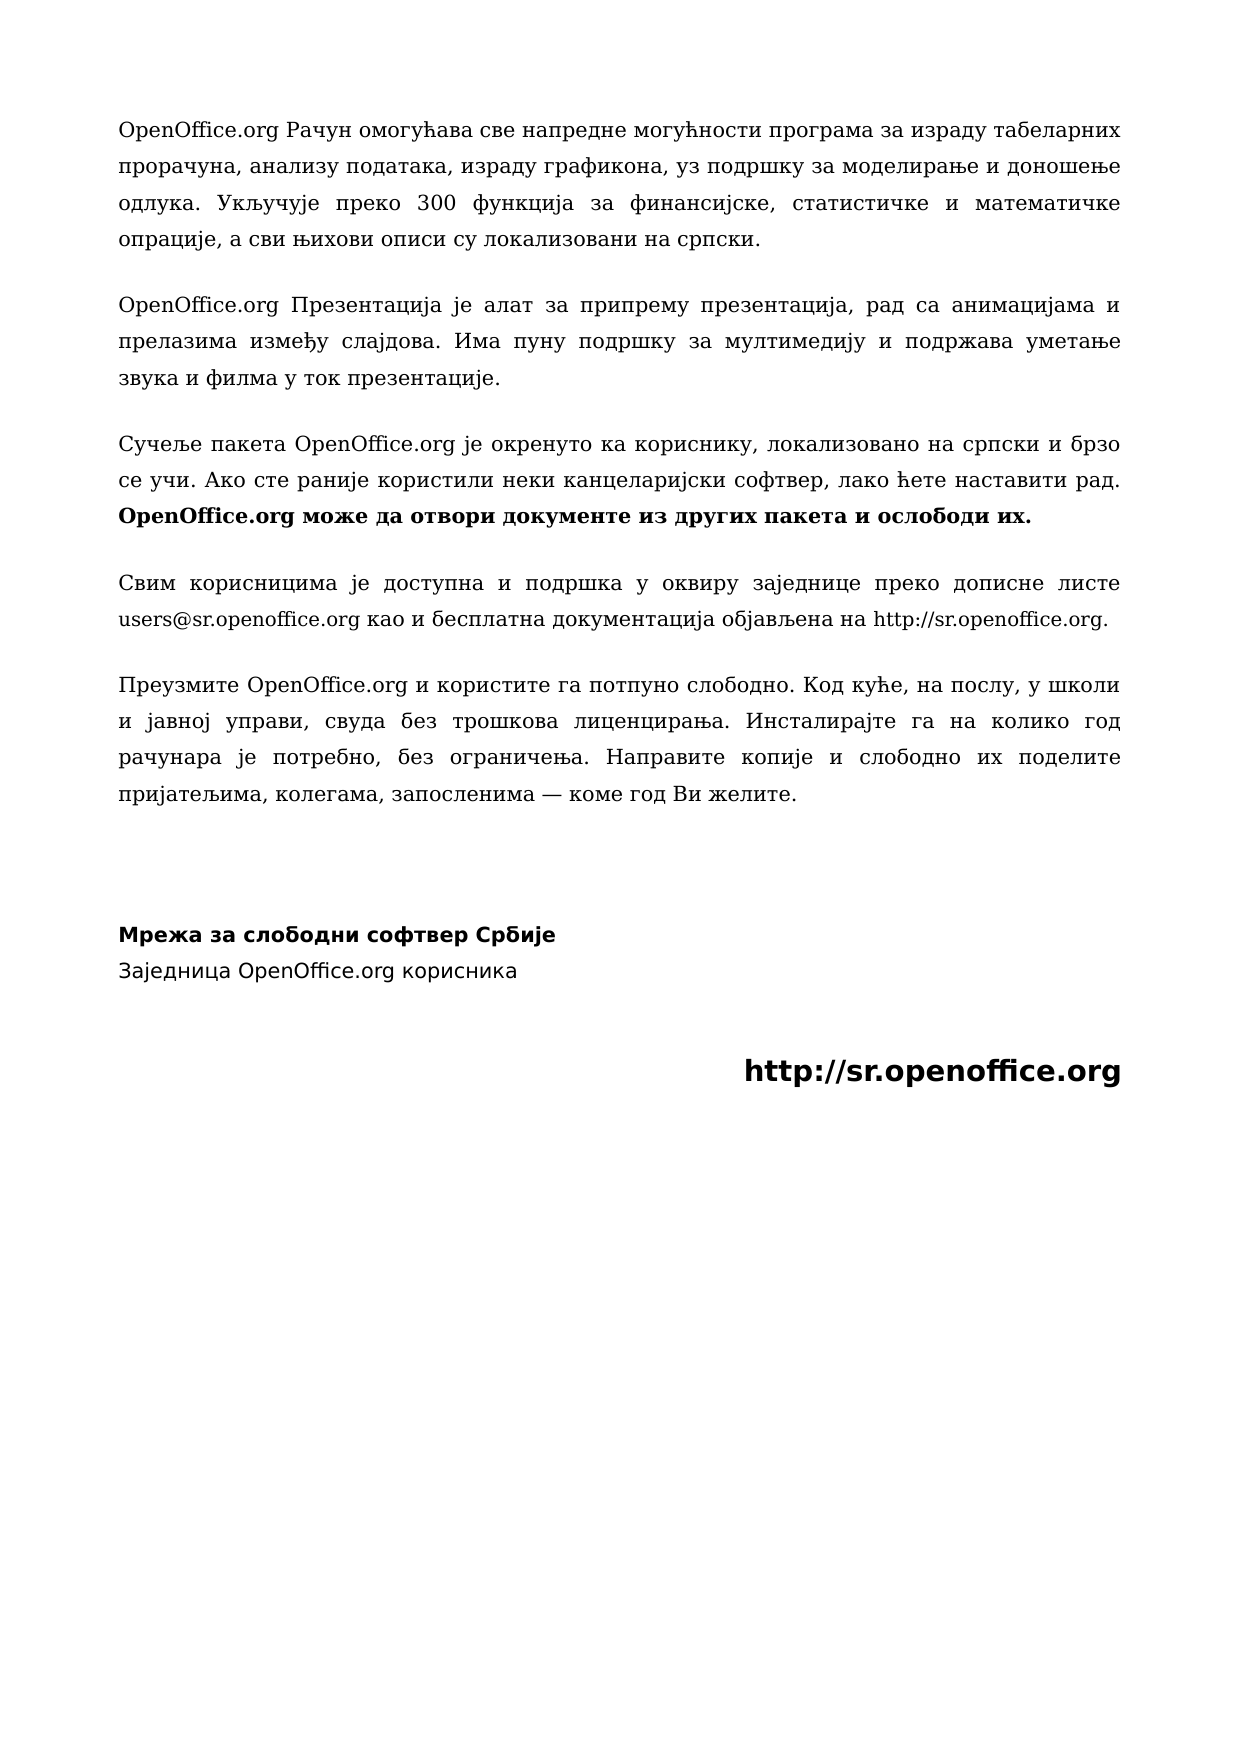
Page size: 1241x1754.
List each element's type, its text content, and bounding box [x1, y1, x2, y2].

text Преузмите OpenOffice.org и користите га потпуно слободно. Код куће, на послу, у школи и јавној управи, свуда без трошкова лиценцирања. Инсталирајте га на колико год рачунара је потребно, без ограничења. Направите копије и слободно их поделите пријатељима, колегама, запосленима — коме год Ви желите. [118, 673, 1122, 806]
text OpenOffice.org Рачун омогућава све напредне могућности програма за израду табеларних прорачуна, анализу података, израду графикона, уз подршку за моделирање и доношење одлука. Укључује преко 300 функција за финансијске, статистичке и математичке опрације, а сви њихови описи су локализовани на српски. [118, 118, 1122, 251]
text Сучеље пакета OpenOffice.org је окренуто ка кориснику, локализовано на српски и брзо се учи. Ако сте раније користили неки канцеларијски софтвер, лако ћете наставити рад. OpenOffice.org може да отвори документе из других пакета и ослободи их. [118, 432, 1122, 529]
text Мрежа за слободни софтвер Србије Заједница OpenOffice.org корисника [118, 877, 1122, 984]
text Свим корисницима је доступна и подршка у оквиру заједнице преко дописне листе users@sr.openoffice.org као и бесплатна документација објављена на http://sr.openoffice.org. [118, 571, 1122, 631]
text http://sr.openoffice.org [118, 1055, 1122, 1089]
text OpenOffice.org Презентација је алат за припрему презентација, рад са анимацијама и прелазима између слајдова. Има пуну подршку за мултимедију и подржава уметање звука и филма у ток презентације. [118, 293, 1122, 390]
